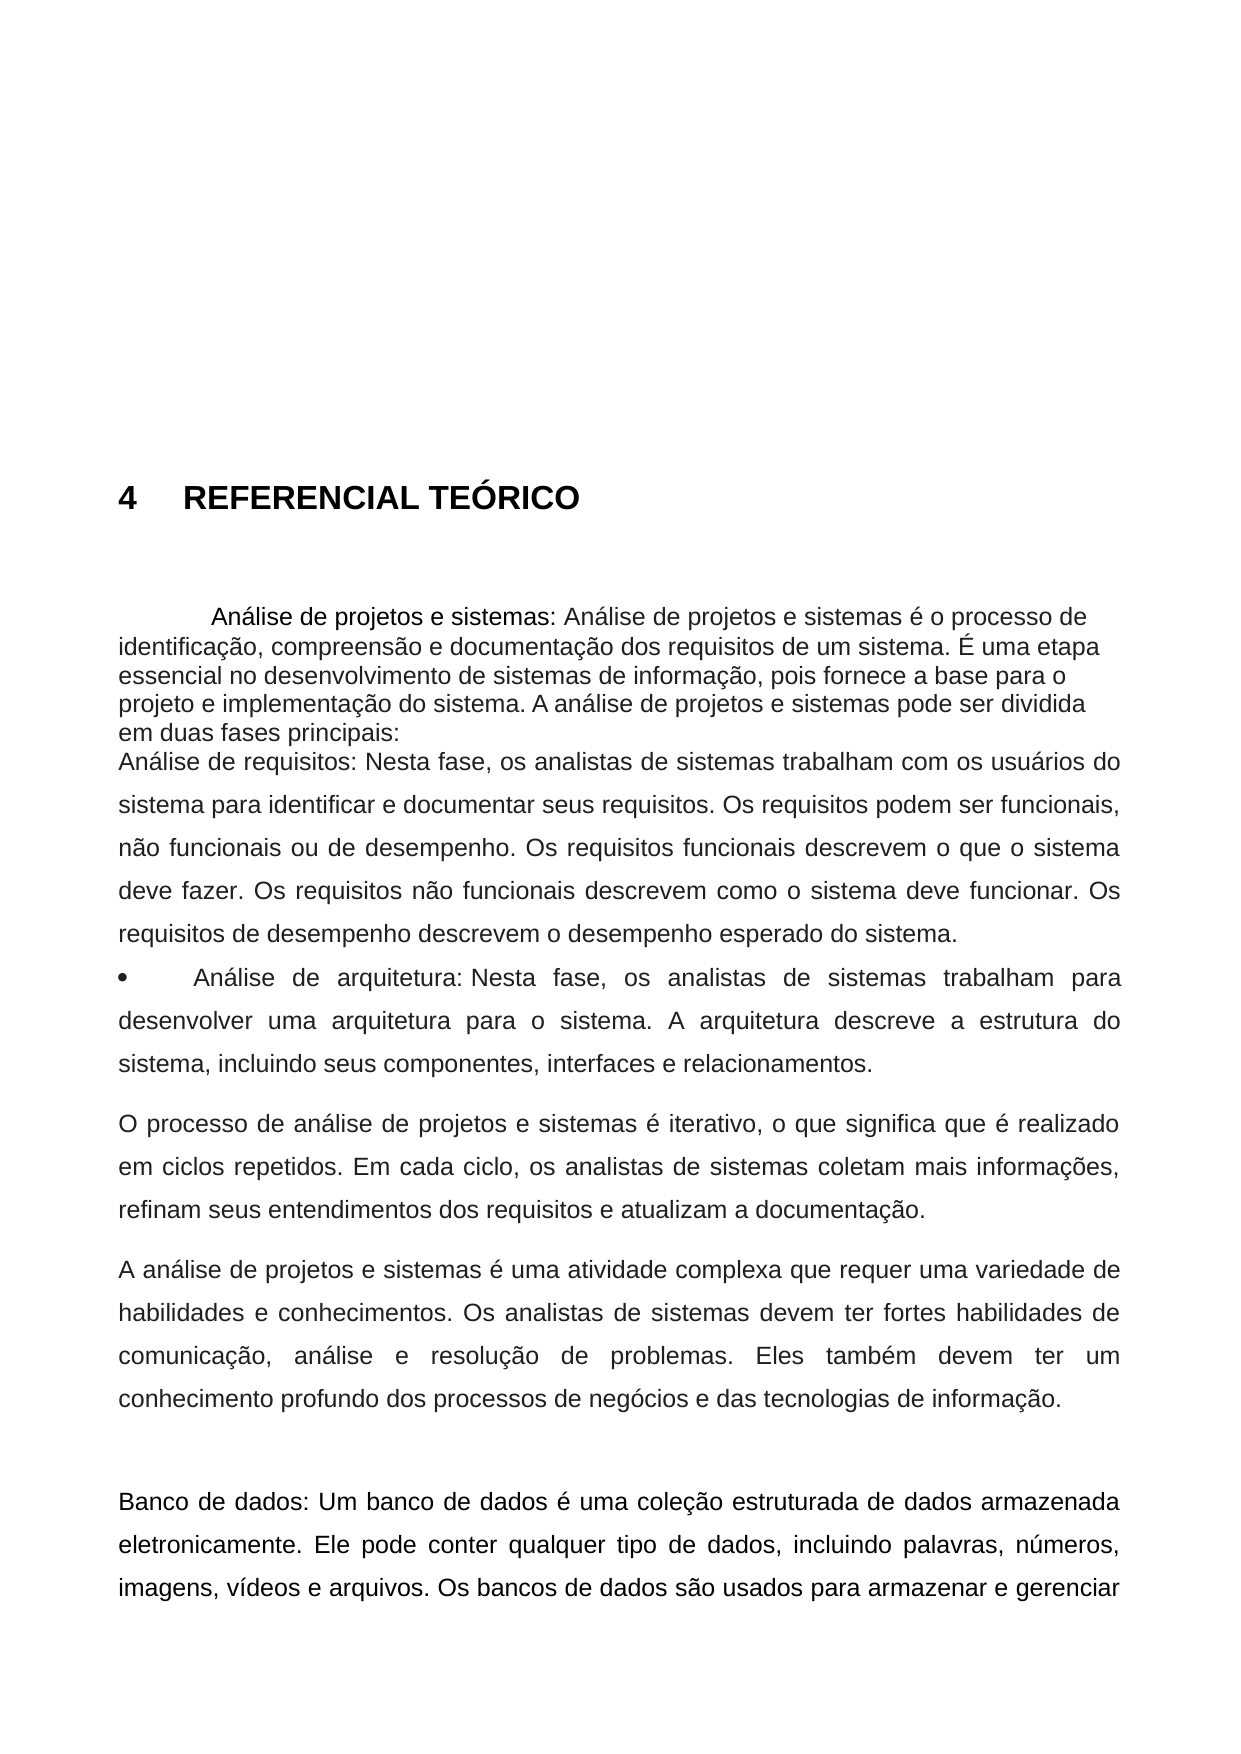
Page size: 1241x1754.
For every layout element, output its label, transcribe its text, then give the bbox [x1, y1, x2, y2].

list Análise de arquitetura: Nesta fase, os analistas de sistemas trabalham para desenvolver uma arquitetura para o sistema. A arquitetura descreve a estrutura do sistema, incluindo seus componentes, interfaces e relacionamentos. [118, 963, 1122, 1078]
text 4 REFERENCIAL TEÓRICO [118, 478, 1122, 517]
text Análise de projetos e sistemas: Análise de projetos e sistemas é o processo de identificação, compreensão e documentação dos requisitos de um sistema. É uma etapa essencial no desenvolvimento de sistemas de informação, pois fornece a base para o projeto e implementação do sistema. A análise de projetos e sistemas pode ser dividida em duas fases principais: [118, 593, 1122, 747]
text Análise de requisitos: Nesta fase, os analistas de sistemas trabalham com os usuários do sistema para identificar e documentar seus requisitos. Os requisitos podem ser funcionais, não funcionais ou de desempenho. Os requisitos funcionais descrevem o que o sistema deve fazer. Os requisitos não funcionais descrevem como o sistema deve funcionar. Os requisitos de desempenho descrevem o desempenho esperado do sistema. [118, 747, 1122, 948]
text O processo de análise de projetos e sistemas é iterativo, o que significa que é realizado em ciclos repetidos. Em cada ciclo, os analistas de sistemas coletam mais informações, refinam seus entendimentos dos requisitos e atualizam a documentação. [118, 1109, 1122, 1224]
text A análise de projetos e sistemas é uma atividade complexa que requer uma variedade de habilidades e conhecimentos. Os analistas de sistemas devem ter fortes habilidades de comunicação, análise e resolução de problemas. Eles também devem ter um conhecimento profundo dos processos de negócios e das tecnologias de informação. [118, 1255, 1122, 1413]
text Banco de dados: Um banco de dados é uma coleção estruturada de dados armazenada eletronicamente. Ele pode conter qualquer tipo de dados, incluindo palavras, números, imagens, vídeos e arquivos. Os bancos de dados são usados para armazenar e gerenciar [118, 1487, 1122, 1602]
